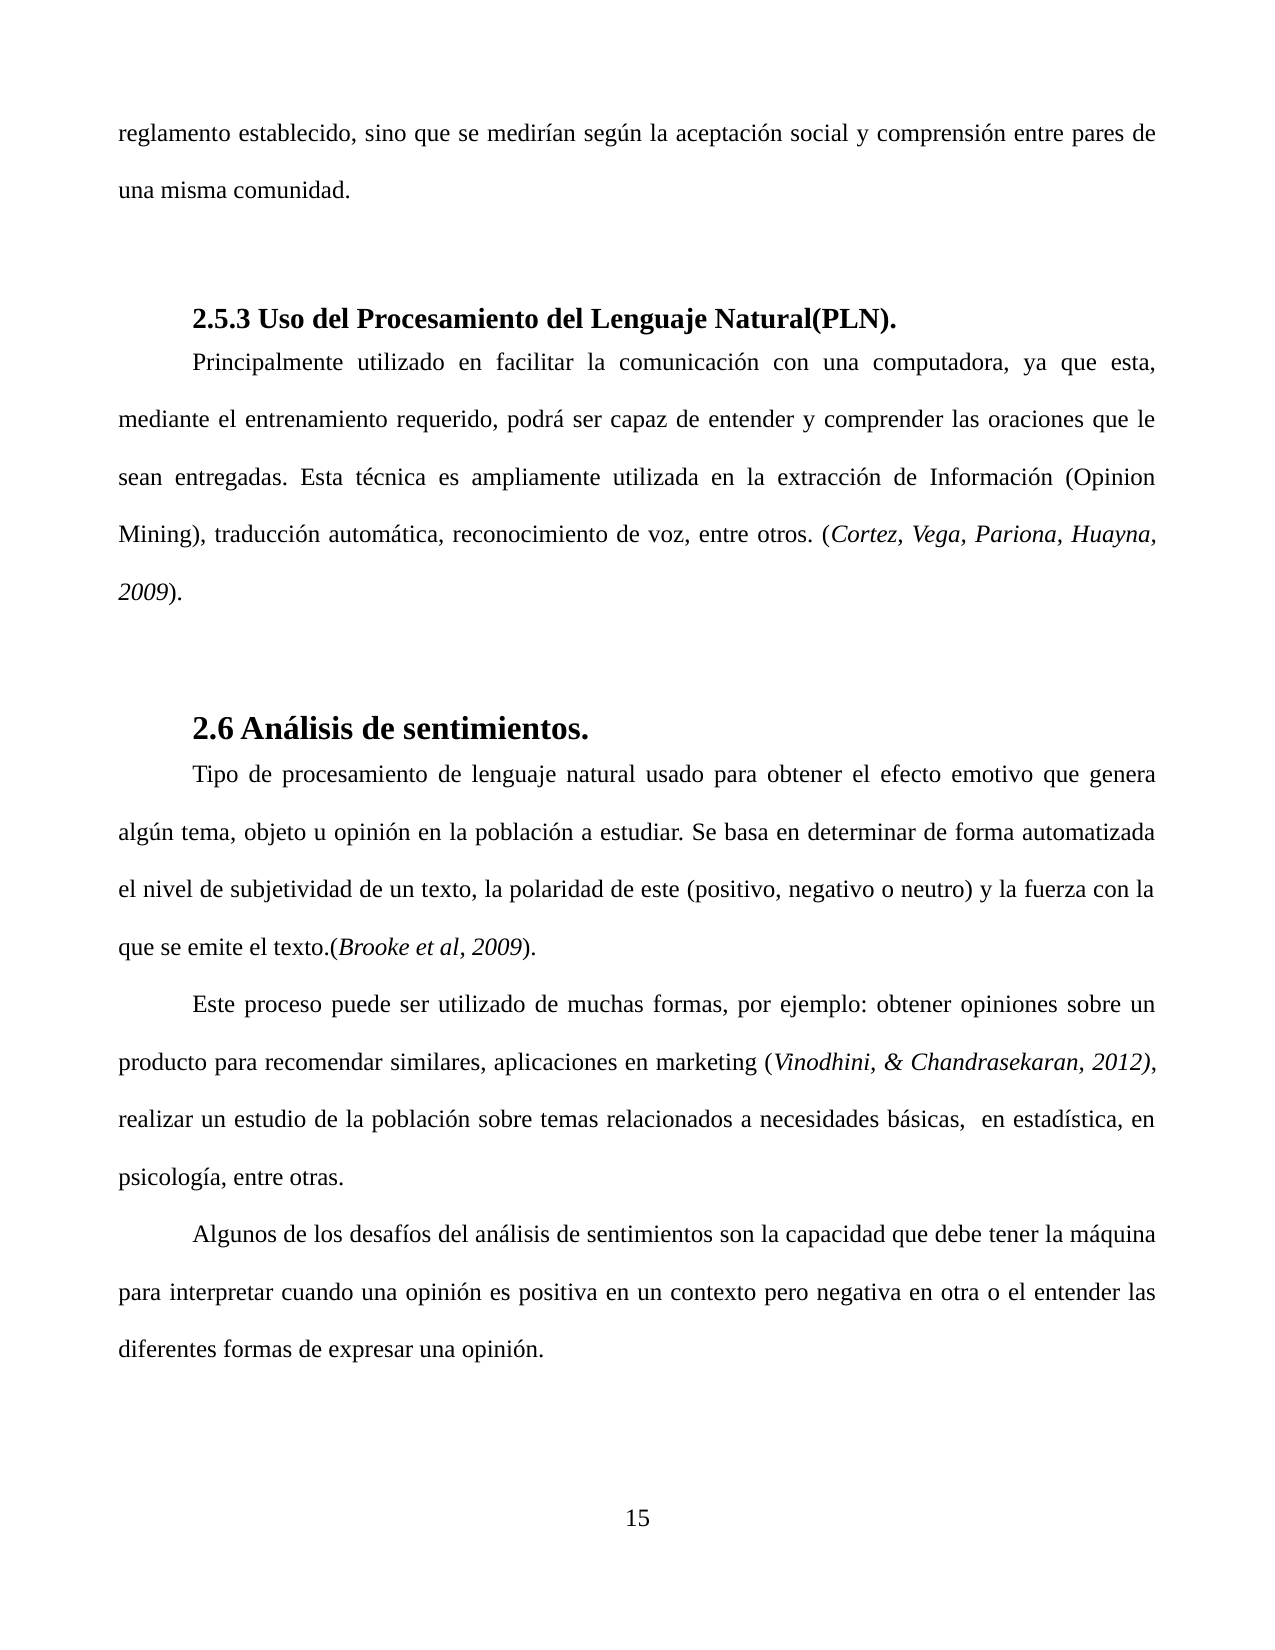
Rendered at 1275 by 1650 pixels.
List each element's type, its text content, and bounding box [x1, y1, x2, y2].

text Algunos de los desafíos del análisis de sentimientos son la capacidad que debe tener la máquina para interpretar cuando una opinión es positiva en un contexto pero negativa en otra o el entender las diferentes formas de expresar una opinión. [118, 1219, 1157, 1363]
subtitle 2.6 Análisis de sentimientos. [118, 708, 1157, 747]
text Tipo de procesamiento de lenguaje natural usado para obtener el efecto emotivo que genera algún tema, objeto u opinión en la población a estudiar. Se basa en determinar de forma automatizada el nivel de subjetividad de un texto, la polaridad de este (positivo, negativo o neutro) y la fuerza con la que se emite el texto.(Brooke et al, 2009). [118, 759, 1157, 960]
subtitle 2.5.3 Uso del Procesamiento del Lenguaje Natural(PLN). [118, 301, 1157, 334]
text Principalmente utilizado en facilitar la comunicación con una computadora, ya que esta, mediante el entrenamiento requerido, podrá ser capaz de entender y comprender las oraciones que le sean entregadas. Esta técnica es ampliamente utilizada en la extracción de Información (Opinion Mining), traducción automática, reconocimiento de voz, entre otros. (Cortez, Vega, Pariona, Huayna, 2009). [118, 347, 1157, 606]
text reglamento establecido, sino que se medirían según la aceptación social y comprensión entre pares de una misma comunidad. [118, 118, 1157, 204]
text Este proceso puede ser utilizado de muchas formas, por ejemplo: obtener opiniones sobre un producto para recomendar similares, aplicaciones en marketing (Vinodhini, & Chandrasekaran, 2012), realizar un estudio de la población sobre temas relacionados a necesidades básicas, en estadística, en psicología, entre otras. [118, 989, 1157, 1190]
